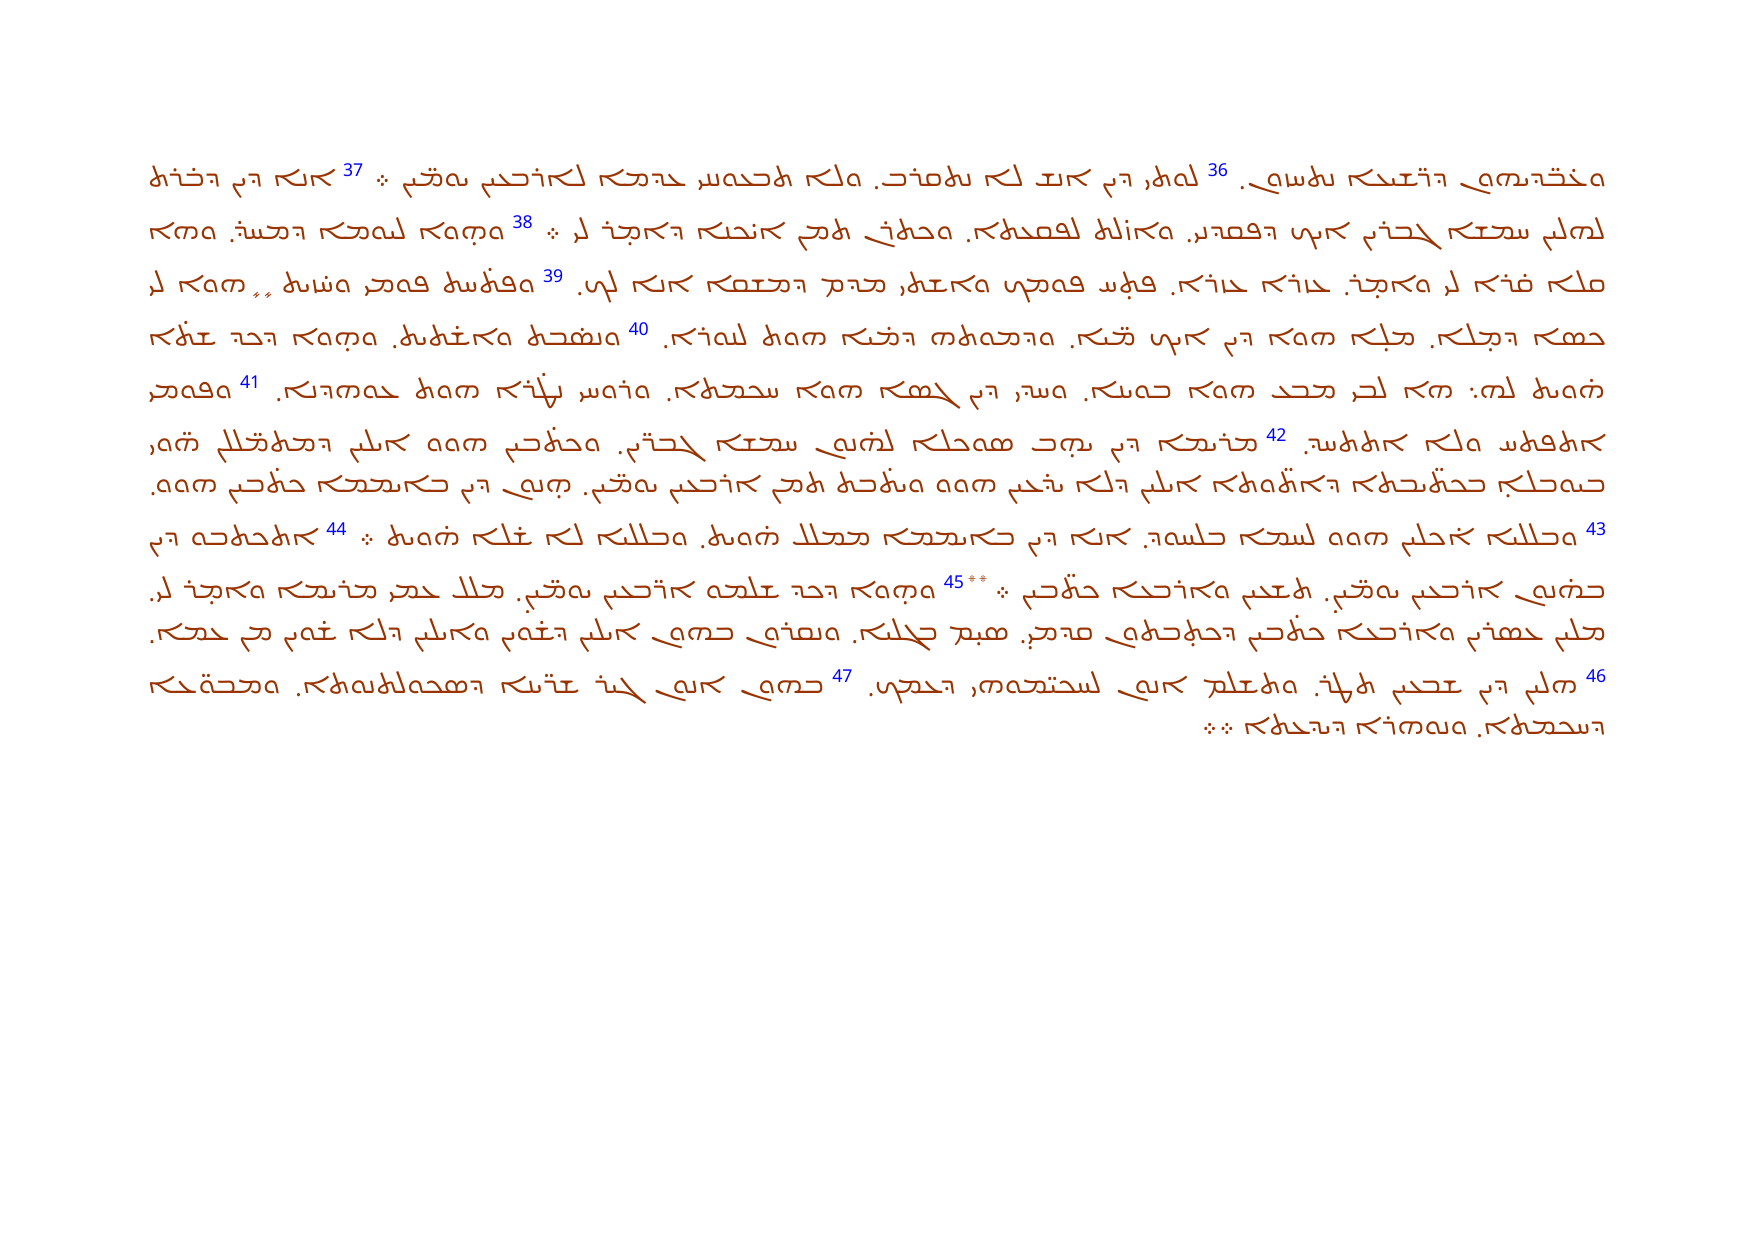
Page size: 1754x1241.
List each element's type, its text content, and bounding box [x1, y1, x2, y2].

text 1 ܘܗ̣ܘܐ ܡܢ ܒܬܪ ܗܠܝܢ̣܂ ܘܐܢܐ ܝܬ̇ܒ ܗ̇ܘܝܬ ܬܚܝܬ ܒܠܘܛܐ܂ 2 ܘܗܐ ܩܠܐ ܢܦܩ̣ ܡܢ ܣܢܝܐ ܕܠܘܩܒܠܝ̣ ܘܥܢܐ ܘܐܡ̣ܪ ܠܝ܂ ܥܙܪܐ ܥܙܪܐ̣܂ ܘܐܡ̇ܪܬ ܗܐ ܐܢܐ܂ ܘܩܡ̇ܬ ܥܠ ܖ̈ܓܠܝ܂ ܘܐܡ̣ܪ ܠܝ܂ 3 ܡܬܓܠܝܘ ܐܬ̇ܓܠܝܬ ܡܢ ܣܢܝܐ̇܂ ܘܡ̇ܠܠܬ ܥܡ ܡܘܫܐ ܟܕ ܡܫܥܒܕ ܗܘܐ ܥܡܝ ܒܡܨܪܝܢ܂ 4 ܘܫ̇ܕܪܬܗ ܘܐܦܩܗ ܠܥܡܝ ܡܢ ܡܨܪܝܢ܂ ܘܐܝܬܝܗ ܠܡܕܒܪܐ ܘܐܣܩܗ ܠܛܘܪ ܣܝܢܝ܂ ܘܐܚ̇ܕܬܗ ܠܘܬܝ ܝܘܡ̈ܬܐ ܣܓܝܐ̈ܐ܂ 5 ܘܦܫ̇ܩܬ ܠܗ ܬܕܡܖ̈ܬܐ ܣܓܝܐ̈ܬܐ܂ ܘܐܘ̇ܕܥܬܗ ܖ̈ܐܙܐ ܕܙܒ̈ܢܐ܂ ܘܚ̇ܘܝܬܗ ܫܘܠܡܗܘܢ ܕܥ̈ܕܢܐ܂ ܘܦ̇ܩܕܬܗ ܘܐܡ̇ܪܬ ܠܗ܂ 6 ܕܗܠܝܢ ܡ̈ܠܐ̣܂ ܡܢܗܝܢ ܬܟܣܐ ܘܡܢܗܝܢ ܬܓܠܐ ܀ 7 ܘܗܫܐ ܠܟ ܐܡ̇ܪ ܐܢܐ ܥܙܪܐ܂ 8 ܐܬ̈ܘܬܐ ܕܩܕܡܬ ܚ̇ܘܝܬܟ܂ ܘܚܙ̈ܘܢܐ ܕܚܙ̣ܝܬ ܘܦܘܫܩܗܘܢ ܕܫܡ̣ܥܬ܂ ܣܝ̣ܡ ܐܢܘܢ ܒܠܒܟ ܘܛܫܐ ܐܢܘܢ܂ 9 ܐܢܬ ܓܝܪ ܡܫܬܩܠ ܐܢܬ ܡܢ ܒܢܝ̈ܢܫܐ܂ ܘܬܗܘܐ ܡܟܝܠ ܥܡ ܒܪܝ܂ ܘܥܡ ܐܝܠܝܢ ܕܕܡ̇ܝܢ ܠܟ ܥܕܡܐ ܕܢܫܠܡܘܢ ܙܒ̈ܢܐ܂ 10 ܥܠܡܐ ܓܝܪ ܐܘܒܕܗ̇ ܠܥܠܝܡܘܬܗ܂ ܘܙܒ̈ܢܐ ܩ̣ܪܒܘ ܠܡܐܣܒ܂ 13 ܗܫܐ ܗܟܝܠ ܦܩܕܝܗܝ ܠܒܝܬܟ܂ ܘܐܪܬܝܗܝ ܠܥܡܟ܂ ܘܒܝܐܐ ܐܢܘܢ ܠܥܢܘܝ̈ܝܗܘܢ܂ ܘܣܟܠ ܠܚܟܝܡ̈ܝܗܘܢ܂ ܘܫܒܘܩ ܡܟܝܠ ܚ̈ܝܐ ܗܠܝܢ ܕܚܒܠܐ܂ 14 ܘܫܪܝ ܡܢܟ ܝܘܩܪܐ ܕܒܢܝ̈ܢܫܐ܂ ܘܫܕܝ ܡܚܫ̈ܒܬܐ ܕܡܘܬܐ܂ ܘܫܠܘܚ ܡܟܝܠ ܟܝܢܐ ܕܟܪܝܗܘܬܐ܂ ܘܣ̣ܝܡ ܠܚܕ ܓܒܐ ܡܚܫ̈ܒܬܐ ܗܠܝܢ ܕܐ̈ܠܨܢ ܠܟ܂ ܘܐܣܬܪܗܒ ܕܬܫܢܐ ܡܢ ܗܠܝܢ ܙܒ̈ܢܐ܂ 15 ܒܝܫ̣̈ܬܐ ܓܝܪ ܕܚ̣ܙܝܬ ܕܗ̈ܘܝ ܗܫܐ̣܂ ܬܘܒ ܡܢ ܒܬܪܟܢ ܕܒܝ̈ܫܢ ܡܢܗܝܢ ܗ̈ܘܝܢ܂ 16 ܟܡܐ ܓܝܪ ܕܒܨܪ ܥܠܡܐ ܡܢ ܣܝܒܘܬܗ̣܂ ܗܟܢܐ ܣ̈ܓܝܢ ܒܝܫ̣̈ܬܐ ܥܠ ܥܡܘܖ̈ܝܗ̇ ܕܐܪܥܐ܂ 17 ܝܬܝܪܐܝܬ ܓܝܪ ܡܬܪܚܩ ܫܪܪܐ܂ ܘܕܓܠܘܬܐ ܡܬܩܪܒܐ܂ ܡܢ ܟܕܘ ܓܝܪ ܗܐ ܡܣܬܪܗ̣ܒ ܕܢܐܬܐ ܢܫܪܐ ܗ̇ܘ ܕܚܙܝܬ ܒܚܙܘܐ ܀ 18 ܘܥܢ̇ܝܬ ܘܐܡ̇ܪܬ܂ ܐܡ̇ܠܠ ܩܕܡܝܟ ܡܪܝܐ܂ 19 ܗܐ ܐܢܐ ܐܙ̇ܠ ܐܢܐ ܐܝܟ ܕܦܩܕܬܢܝ܂ ܘܐܪܬܝܘܗܝ ܠܥܡܐ ܗܢܐ ܕܩ̇ܝܡ܂ ܠܐܝܠܝܢ ܕܝܢ ܕܬܘܒ ܡܬܝܠܕܝܢ̣܂ ܡ̣ܢܘ ܡܪܬܐ ܠܗܘܢ܂ 20 ܥܠܡܐ ܓܝܪ ܣ̣ܝܡ ܒܚܫܘܟܐ܂ ܘܥܡܘܖ̈ܘܗܝ ܕܠܐ ܢܘܗܪܐ܂ 21 ܢܡܘܣܟ ܓܝܪ ܐܝܩܪ܂ ܘܐܢܫ ܠܐ ܝܕ̇ܥ ܥ̇ܒ̈ܕܐ ܕܥܒ̣ܕܬ܂ ܐܘ ܡܕܡ ܕܥܬܝܕ ܐܢܬ ܕܬܥܒܕ܂ 22 ܐܢ ܗܟܝܠ ܐܫܟ̇ܚܬ ܖ̈ܚܡܐ ܩܕܡܝܟ̣܂ ܐܪܡܐ ܒܝ ܡܪܝ ܪܘܚܐ ܩܕܝܫܐ܂ ܘܐܟܬܘܒ ܟܘܠ ܡܕܡ ܕܗ̣ܘܐ ܒܥܠܡܐ܂ ܡܢ ܪܝܫ ܟܠ ܕܟܬܝܒ ܗܘܐ ܒܢܡܘܣܟ ܕܢܬܡܨܘܢ ܒ̈ܢܝ ܐܢܫܐ ܢܫܟܚܘܢ ܫܒܝܠܐ܂ ܘܐܝܠܝܢ ܕܨ̇ܒܝܢ ܕܢܐܚܘܢ̣ ܒܐܚܪܝܬܐ ܢܕܥܘܢ ܐܘܪܚܐ ܀ 23 ܘܥ̣ܢܐ ܘܐܡ̣ܪ ܠܝ܂ ܙܠ ܘܟܢܫܝܗܝ ܠܥܡܟ ܘܐܡ̣ܪ ܠܗܘܢ̣܂ ܕܠܐ ܢܒܥܘܢܟ ܐܪܒܥܝܢ ܝܘܡ̈ܝܢ܂ 24 ܐܢܬ ܕܝܢ ܥܬܕ ܠܟ ܠܘܚܐ ܣܓܝܐ̈ܬܐ܂ ܘܕܒ̣ܪ ܥܡܟ ܠܣܪܝܐ ܘܠܕܪܝܐ ܘܠܫܠܡܝܐ ܥܡ ܗܠܩܢܐ܂ ܘܠܫܝܐܝܠ܂ ܠܗܠܝܢ ܚܡܫܐ ܓܒܖ̈ܝܢ܂ ܡܛܠ ܕܥܬܝܕܝܢ ܐܢܘܢ ܠܡܟܬܒ ܩܠܝܠܐܝܬ܂ 25 ܘܬܐܬܐ ܠܗܪܟܐ܂ ܘܐܢܐ ܐܕܠܩ ܒܠܒܟ ܫܪܓܐ ܕܒܘܝܢܐ܂ ܗ̇ܘ ܕܠܐ ܢܕܥܟ ܥܕܡܐ ܕܬܫ̇ܠܡ ܡܕܡ ܕܥܬܝܕ ܐܢܬ ܠܡܟܬܒ܂ 26 ܘܡܐ ܕܫܠ̣ܡܬ̣܂ ܡܢܗܘܢ ܬܣܝܡ ܒܓܠܝܐ ܘܡܢܗܘܢ ܬܟܣܐ܂ ܘܬܫܠܡ ܐܢܘܢ ܠܚܟܝܡ̈ܐ܂ ܠܡܚܪ ܓܝܪ ܒܗܢܐ ܥܕܢܐ ܡܫܪܐ ܐܢܬ ܠܡܟܬܒ ܀ 27 ܘܐ̇ܙܠܬ ܐܝܟ ܕܦܩܕܢܝ܂ ܘܟܢܫܬܗ ܠܟܠܗ ܥܡܐ܂ ܘܐܡ̇ܪܬ ܠܗܘܢ܂ 28 ܫܡ̣ܥܘ ܐܝܣܪܐܝܠ ܦܬܓ̈ܡܐ ܗܠܝܢ܂ 29 ܬܘ̈ܬܒܐ ܗܘܘ ܐܒܗ̈ܬܢ ܡܢ ܩܕܝܡ ܒܐܪܥܐ ܕܡܨܪܝܢ ܘܐܬܦܪܩܘ ܡܢ ܬܡܢ̇܂ 30 ܘܢܣܒܘ ܢܡܘܣܐ ܕܚ̈ܝܐ܂ ܘܠܐ ܢܛܪܘܗܝ܂ ܗ̇ܘ ܕܐܦ ܐܢܬܘܢ ܡܢ ܒܬܪܗܘܢ ܐܥܒܪܬܘܢܝܗܝ܂ 31 ܘܐܬܝܗ̤ܒܬ ܠܟܘܢ ܐܪܥܐ ܠܝܪܬܘܬܐ܂ ܒܐܪܥܗ̇ ܕܨܗܝܘܢ܂ ܘܐܢܬܘܢ ܕܝܢ ܘܐܒܗ̈ܝܟܘܢ ܐܥܘܠܬܘܢ܂ ܘܠܐ ܢܛܪܬܘܢ ܐܘܖ̈ܚܬܐ ܕܦܩܕܟܘܢ ܡܘܫܐ ܥ̣ܒܪܗ ܕܡܪܝܐ܂ 32 ܡܪܝܡܐ ܕܝܢ ܕܐܝܬܘܗܝ ܕܝ̇ܢܐ ܕܩܘܫܬܐ ܐܪܝܡ ܡܢܟܘܢ ܡܕܡ ܕܠܙܒܢܐ ܐܬܝܗܒ ܠܟܘܢ܂ 33 ܘܗܫܐ ܐܢܬܘܢ ܐܝܬܝܟܘܢ ܗܪܟܐ ܒܐܘܠܨܢܐ ܘܐܚ̈ܝܟܘܢ ܠܓܘ ܡܢܟܘܢ ܒܐܪܥܐ ܐܚܪܬܐ܂ 34 ܐܢ ܗܟܝܠ ܐܬܪܬܘܢ ܢܦܫܟܘܢ ܘܬܪܕܘܢ ܠܒܟܘܢ ܒܚܝ̈ܝܟܘܢ ܬܬܢܛܪܘܢ܂ ܘܡܢ ܒܬܪ ܡܘܬܐ ܢܗܘܘܢ ܥܠܝܟܘܢ ܖ̈ܚ̣ܡܐ܂ 35 ܕܝ̣ܢܐ ܓܝܪ ܐ̇ܬܐ ܡܢ ܒܬܪ ܡܘܬܐ ܐܡܬܝ ܕܬܘܒ ܚܝܝܢ ܚܢܢ܂ ܘܗܝ̇ܕܝܢ ܫܡܐ ܕܙܕܝܩ̈ܐ ܢܬܓܠܐ܂ ܘܥ̇ܒ̈ܕܝܗܘܢ ܕܖ̈ܫܝܥܐ ܢܬܚܙܘܢ܂ 36 ܠܘܬܝ ܕܝܢ ܐܢܫ ܠܐ ܢܬܩܪܒ܂ ܘܠܐ ܬܒܥܘܢܢܝ ܥܕܡܐ ܠܐܪܒܥܝܢ ܝܘܡ̈ܝܢ ܀ 37 ܐܢܐ ܕܝܢ ܕܒ̇ܪܬ ܠܗܠܝܢ ܚܡܫܐ ܓܒܪܝܢ ܐܝܟ ܕܦܩܕܢܝ܂ ܘܐܙ̇ܠܬ ܠܦܩܥܬܐ܂ ܘܟܬܪܢ ܬܡܢ ܐܝ̇ܟܢܐ ܕܐܡ̣ܪ ܠܝ ܀ 38 ܘܗ̣ܘܐ ܠܝܘܡܐ ܕܡܚܕ̇܂ ܘܗܐ ܩܠܐ ܩ̇ܪܐ ܠܝ ܘܐܡ̣ܪ܂ ܥܙܪܐ ܥܙܪܐ܂ ܦܬ̣ܚ ܦܘܡܟ ܘܐܫܬܝ ܡܕܡ ܕܡܫܩܐ ܐܢܐ ܠܟ܂ 39 ܘܦܬ̇ܚܬ ܦܘܡܝ ܘܚ̇ܙܝܬ ܻ ܻ ܗܘܐ ܠܝ ܟܣܐ ܕܡ̣ܠܐ܂ ܡܠ̣ܐ ܗܘܐ ܕܝܢ ܐܝܟ ܡ̈ܝܐ܂ ܘܕܡܘܬܗ ܕܡ̇ܝܐ ܗܘܬ ܠܢܘܪܐ܂ 40 ܘܢܣ̇ܒܬ ܘܐܫ̇ܬܝܬ܂ ܘܗ̣ܘܐ ܕܟܕ ܫܬ̇ܐ ܗ̇ܘܝܬ ܠܗ܆ ܗܐ ܠܒܝ ܡܒܥ ܗܘܐ ܒܘܝܢܐ܂ ܘܚܕܝ ܕܝܢ ܓܣܐ ܗܘܐ ܚܟܡܬܐ܂ ܘܪܘܚܝ ܢܛ̇ܪܐ ܗܘܬ ܥܘܗܕܢܐ܂ 41 ܘܦܘܡܝ ܐܬܦܬܚ ܘܠܐ ܐܬܬܚܕ܂ 42 ܡܪܝܡܐ ܕܝܢ ܝܗ̣ܒ ܣܘܟܠܐ ܠܗ̇ܢܘܢ ܚܡܫܐ ܓܒܖ̈ܝܢ܂ ܘܟܬ̇ܒܝܢ ܗܘܘ ܐܝܠܝܢ ܕܡܬܡ̈ܠܠܢ ܗ̈ܘܝ ܒܝܘܒܠܐ̣ ܒܟܬ̈ܝܒܬܐ ܕܐܬ̈ܘܬܐ ܐܝܠܝܢ ܕܠܐ ܝܕ̇ܥܝܢ ܗܘܘ ܘܝܬ̇ܒܬ ܬܡܢ ܐܪܒܥܝܢ ܝܘܡ̈ܝܢ܂ ܗ̣ܢܘܢ ܕܝܢ ܒܐܝܡܡܐ ܟܬ̇ܒܝܢ ܗܘܘ܂ 43 ܘܒܠܠܝܐ ܐ̇ܟܠܝܢ ܗܘܘ ܠܚܡܐ ܒܠܚܘܕ܂ ܐܢܐ ܕܝܢ ܒܐܝܡܡܐ ܡܡܠܠ ܗ̇ܘܝܬ܂ ܘܒܠܠܝܐ ܠܐ ܫ̇ܠܐ ܗ̇ܘܝܬ ܀ 44 ܐܬܟܬܒܘ ܕܝܢ ܒܗ̇ܢܘܢ ܐܪܒܥܝܢ ܝܘܡ̈ܝܢ̣܂ ܬܫܥܝܢ ܘܐܪܒܥܐ ܟܬ̈ܒܝܢ ܀ ݊ ݊ 45 ܘܗ̣ܘܐ ܕܟܕ ܫܠܡܘ ܐܖ̈ܒܥܝܢ ܝܘܡ̈ܝܢ̣܂ ܡܠܠ ܥܡܝ ܡܪܝܡܐ ܘܐܡ̣ܪ ܠܝ܂ ܡܠܝܢ ܥܣܪܝܢ ܘܐܪܒܥܐ ܟܬ̇ܒܝܢ ܕܟܬ̣ܒܬܘܢ ܩܕܡܝ̣܂ ܣܝ̣ܡ ܒܓܠܝܐ܂ ܘܢܩܪܘܢ ܒܗܘܢ ܐܝܠܝܢ ܕܫ̇ܘܝܢ ܘܐܝܠܝܢ ܕܠܐ ܫ̇ܘܝܢ ܡܢ ܥܡܐ܂ 46 ܗܠܝܢ ܕܝܢ ܫܒܥܝܢ ܬܛܪ܂ ܘܬܫܠܡ ܐܢܘܢ ܠܚܟܝ̈ܡܘܗܝ ܕܥܡܟ܂ 47 ܒܗܘܢ ܐܢܘܢ ܓܝܪ ܫܖ̈ܝܢܐ ܕܣܟܘܠܬܢܘܬܐ܂ ܘܡܒܘ̈ܥܐ ܕܚܟܡܬܐ܂ ܘܢܘܗܪܐ ܕܝܕܥܬܐ ܀܀ [148, 148, 1606, 748]
